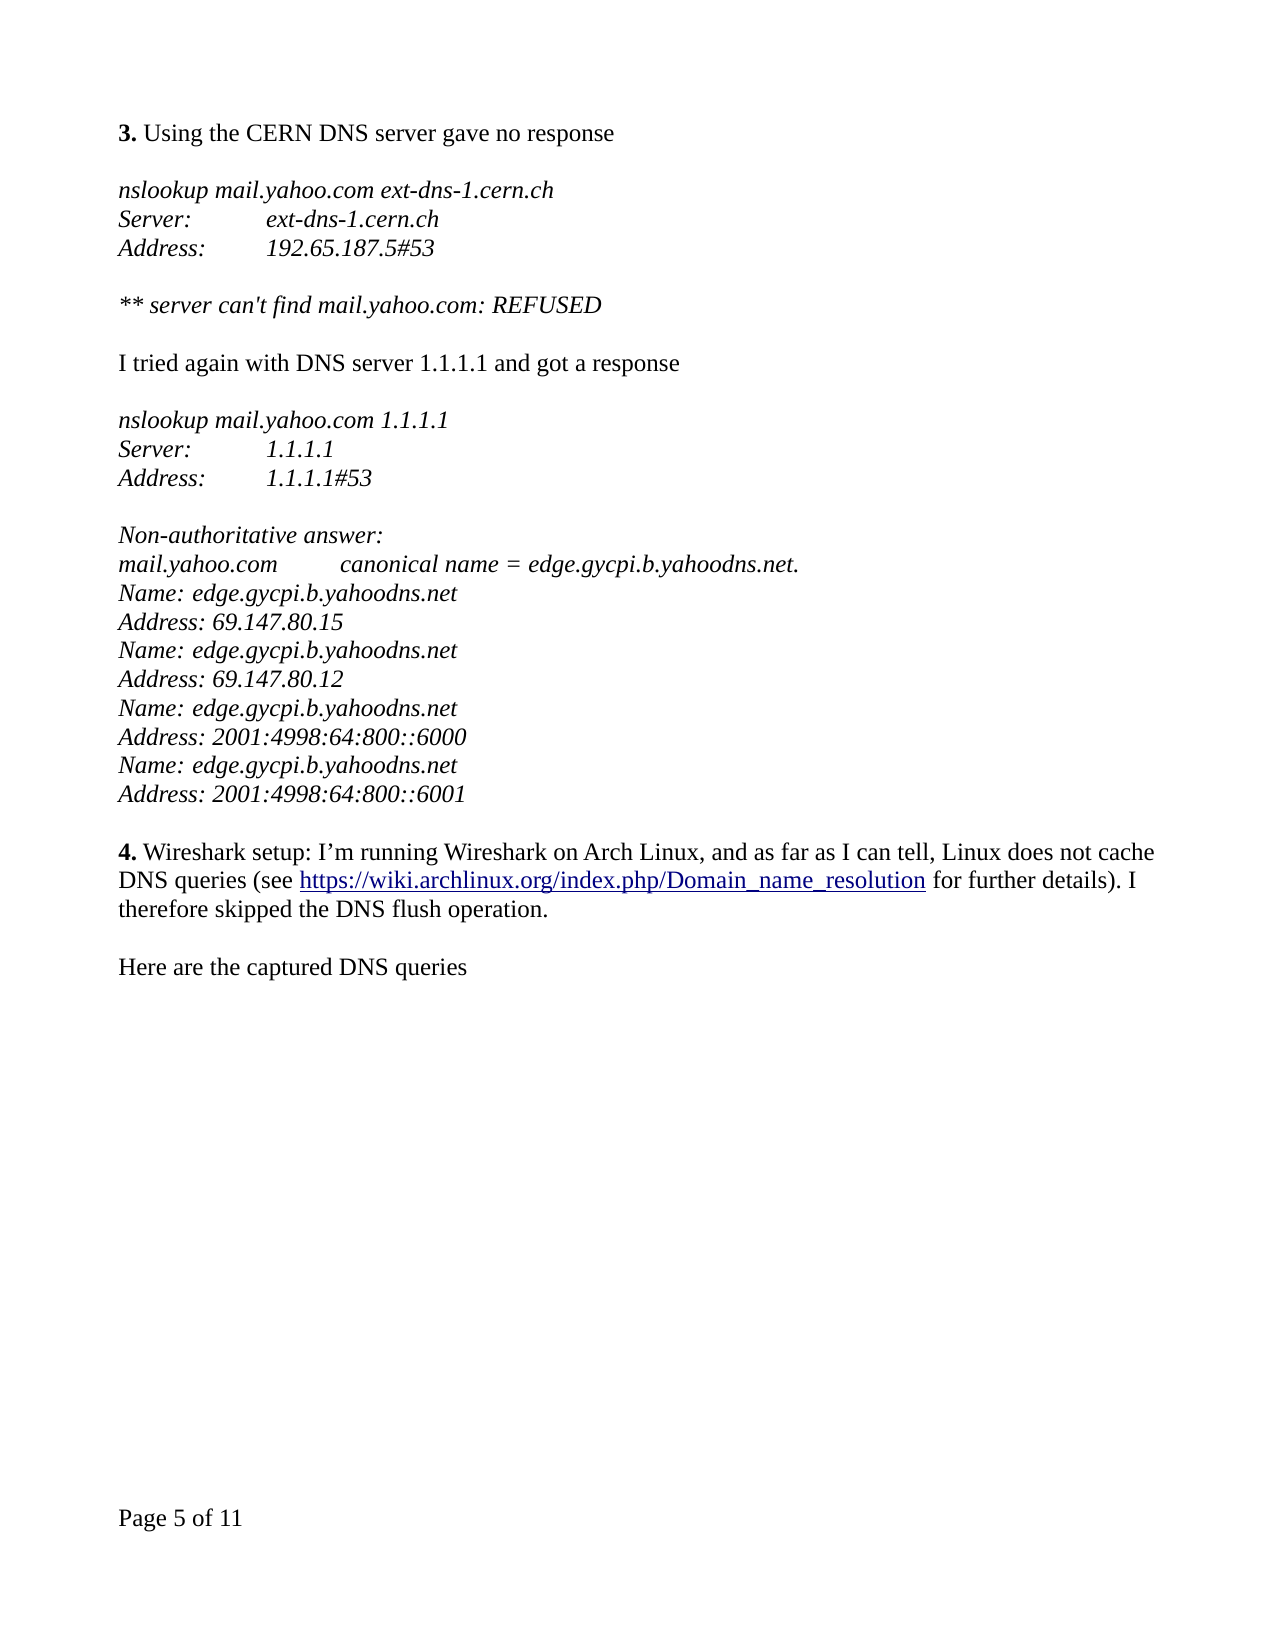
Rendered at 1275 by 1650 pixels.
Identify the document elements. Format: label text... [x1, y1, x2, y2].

text Address: 2001:4998:64:800::6001 [118, 779, 1157, 808]
text Server: 1.1.1.1 [118, 434, 1157, 463]
text I tried again with DNS server 1.1.1.1 and got a response [118, 348, 1157, 377]
text 3. Using the CERN DNS server gave no response [118, 118, 1157, 147]
text nslookup mail.yahoo.com 1.1.1.1 [118, 406, 1157, 434]
text Name: edge.gycpi.b.yahoodns.net [118, 751, 1157, 779]
text Address: 2001:4998:64:800::6000 [118, 722, 1157, 751]
text Address: 69.147.80.15 [118, 607, 1157, 636]
text Non-authoritative answer: [118, 521, 1157, 549]
text Address: 69.147.80.12 [118, 664, 1157, 693]
text Server: ext-dns-1.cern.ch [118, 204, 1157, 233]
text 4. Wireshark setup: I’m running Wireshark on Arch Linux, and as far as I can tell, Linux does not cache DNS queries (see https://wiki.archlinux.org/index.php/Domain_name_resolution for further details). I therefore skipped the DNS flush operation. [118, 837, 1157, 923]
text ** server can't find mail.yahoo.com: REFUSED [118, 291, 1157, 319]
text Address: 192.65.187.5#53 [118, 233, 1157, 262]
text Name: edge.gycpi.b.yahoodns.net [118, 693, 1157, 722]
text Name: edge.gycpi.b.yahoodns.net [118, 636, 1157, 664]
text Here are the captured DNS queries [118, 952, 1157, 981]
text mail.yahoo.com canonical name = edge.gycpi.b.yahoodns.net. [118, 549, 1157, 578]
text Address: 1.1.1.1#53 [118, 463, 1157, 492]
text nslookup mail.yahoo.com ext-dns-1.cern.ch [118, 176, 1157, 204]
text Name: edge.gycpi.b.yahoodns.net [118, 578, 1157, 607]
